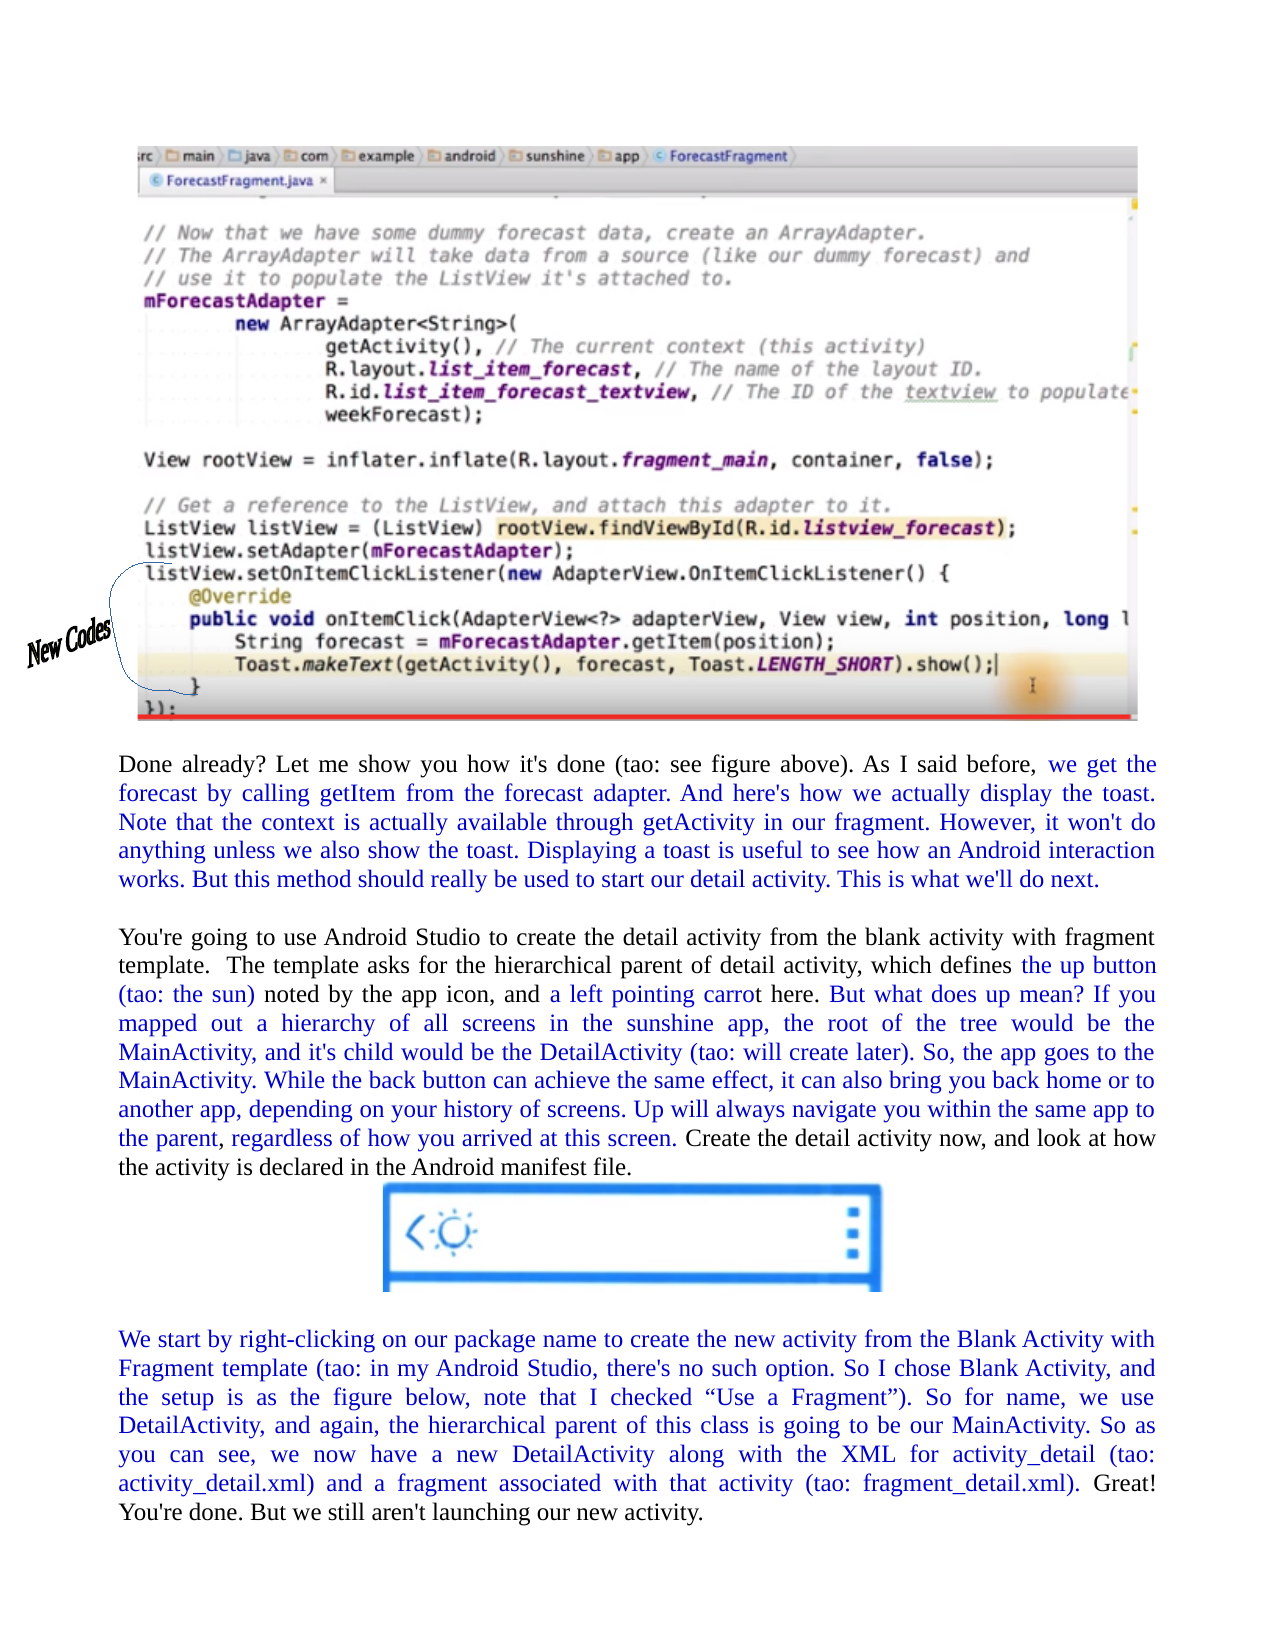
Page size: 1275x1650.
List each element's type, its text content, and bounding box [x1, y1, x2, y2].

text You're going to use Android Studio to create the detail activity from the blank activity with fragment template. The template asks for the hierarchical parent of detail activity, which defines the up button (tao: the sun) noted by the app icon, and a left pointing carrot here. But what does up mean? If you mapped out a hierarchy of all screens in the sunshine app, the root of the tree would be the MainActivity, and it's child would be the DetailActivity (tao: will create later). So, the app goes to the MainActivity. While the back button can achieve the same effect, it can also bring you back home or to another app, depending on your history of screens. Up will always navigate you within the same app to the parent, regardless of how you arrived at this screen. Create the detail activity now, and look at how the activity is declared in the Android manifest file. [118, 922, 1157, 1180]
text Done already? Let me show you how it's done (tao: see figure above). As I said before, we get the forecast by calling getItem from the forecast adapter. And here's how we actually display the toast. Note that the context is actually available through getActivity in our fragment. However, it won't do anything unless we also show the toast. Displaying a toast is useful to see how an Android interaction works. But this method should really be used to start our detail activity. This is what we'll do next. [118, 749, 1157, 893]
text We start by right-clicking on our package name to create the new activity from the Blank Activity with Fragment template (tao: in my Android Studio, there's no such option. So I chose Blank Activity, and the setup is as the figure below, note that I checked “Use a Fragment”). So for name, we use DetailActivity, and again, the hierarchical parent of this class is going to be our MainActivity. So as you can see, we now have a new DetailActivity along with the XML for activity_detail (tao: activity_detail.xml) and a fragment associated with that activity (tao: fragment_detail.xml). Great! You're done. But we still aren't launching our new activity. [118, 1324, 1157, 1525]
picture [137, 146, 1138, 721]
picture [382, 1180, 893, 1292]
